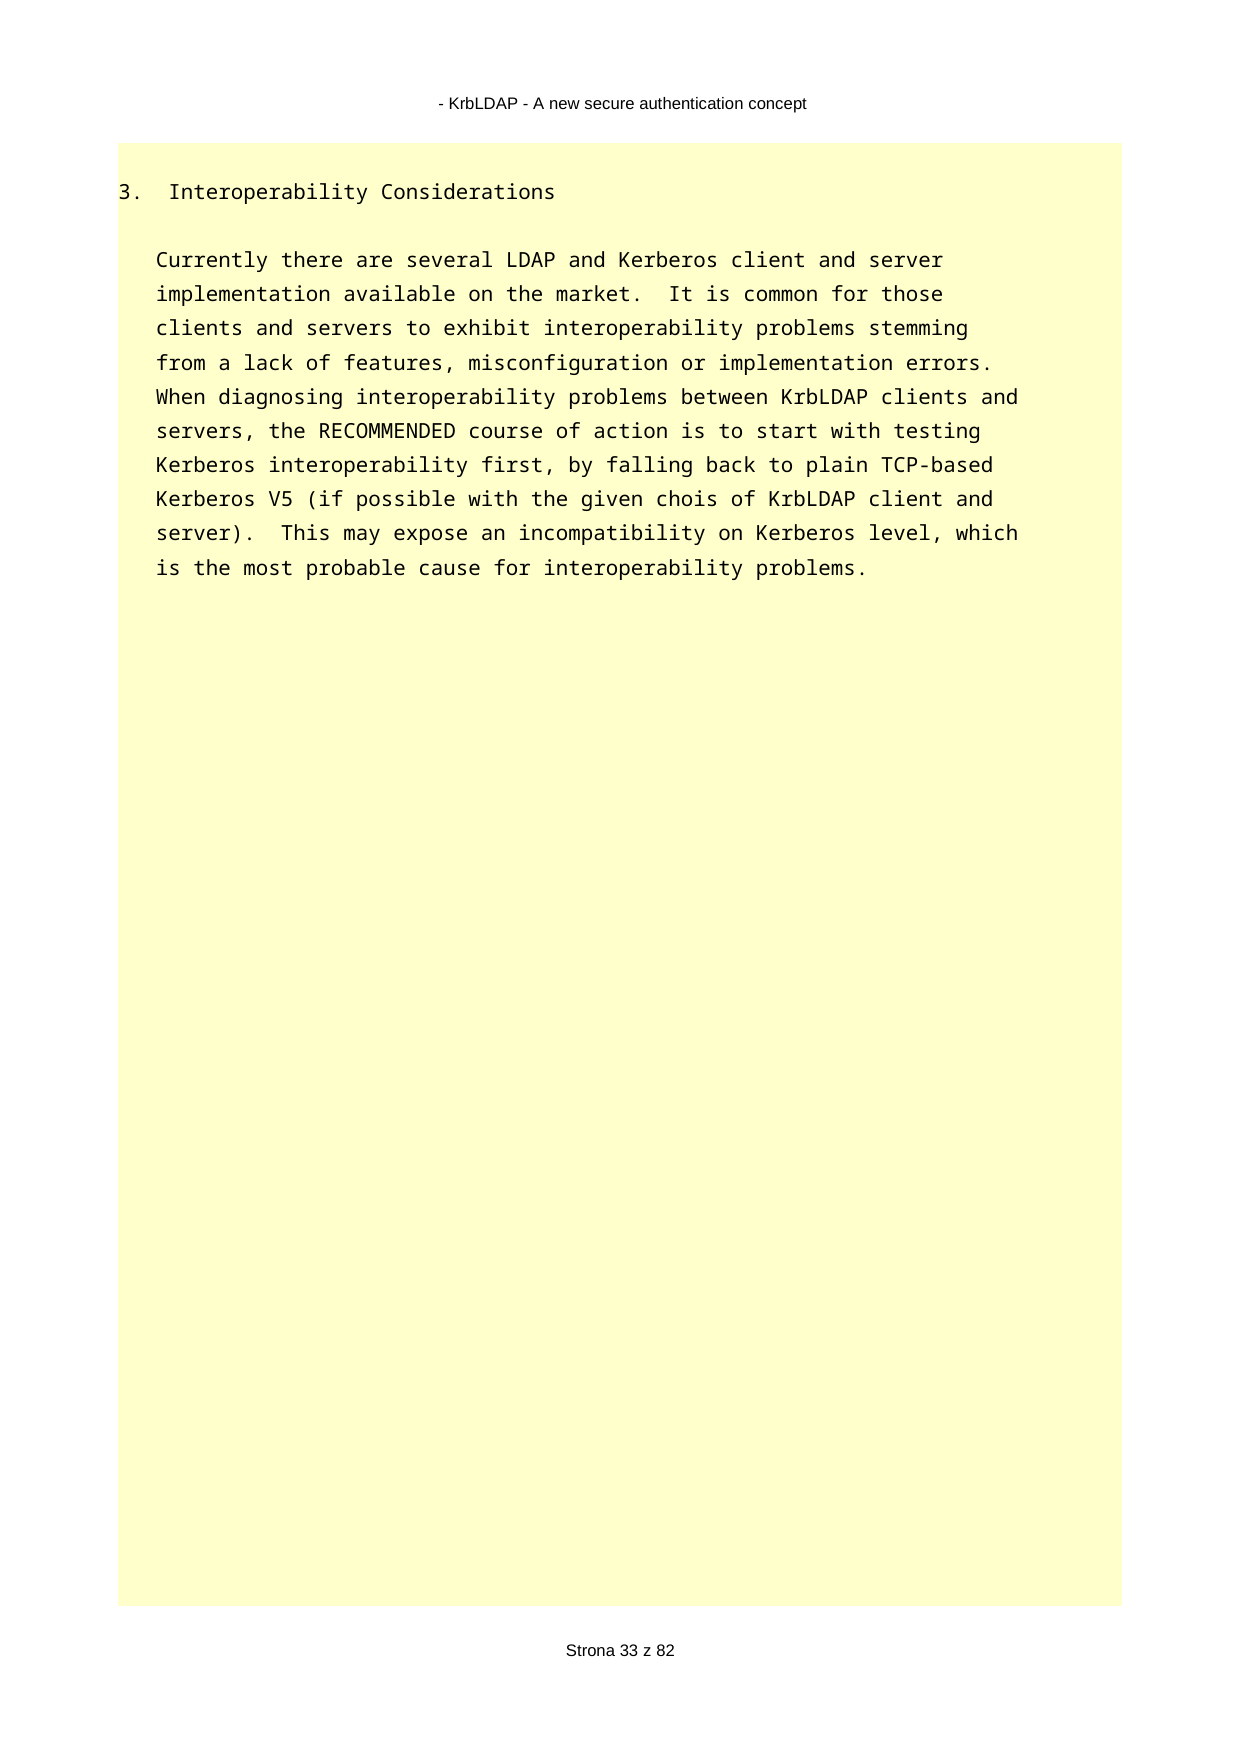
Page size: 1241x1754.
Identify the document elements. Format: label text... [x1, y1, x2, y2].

text 3. Interoperability Considerations [118, 177, 1122, 205]
text from a lack of features, misconfiguration or implementation errors. [118, 348, 1122, 376]
text server). This may expose an incompatibility on Kerberos level, which [118, 518, 1122, 547]
text Currently there are several LDAP and Kerberos client and server [118, 245, 1122, 273]
text implementation available on the market. It is common for those [118, 279, 1122, 308]
text Kerberos V5 (if possible with the given chois of KrbLDAP client and [118, 484, 1122, 513]
text clients and servers to exhibit interoperability problems stemming [118, 313, 1122, 342]
text When diagnosing interoperability problems between KrbLDAP clients and [118, 382, 1122, 410]
text Kerberos interoperability first, by falling back to plain TCP-based [118, 450, 1122, 478]
text servers, the RECOMMENDED course of action is to start with testing [118, 416, 1122, 444]
text is the most probable cause for interoperability problems. [118, 553, 1122, 581]
